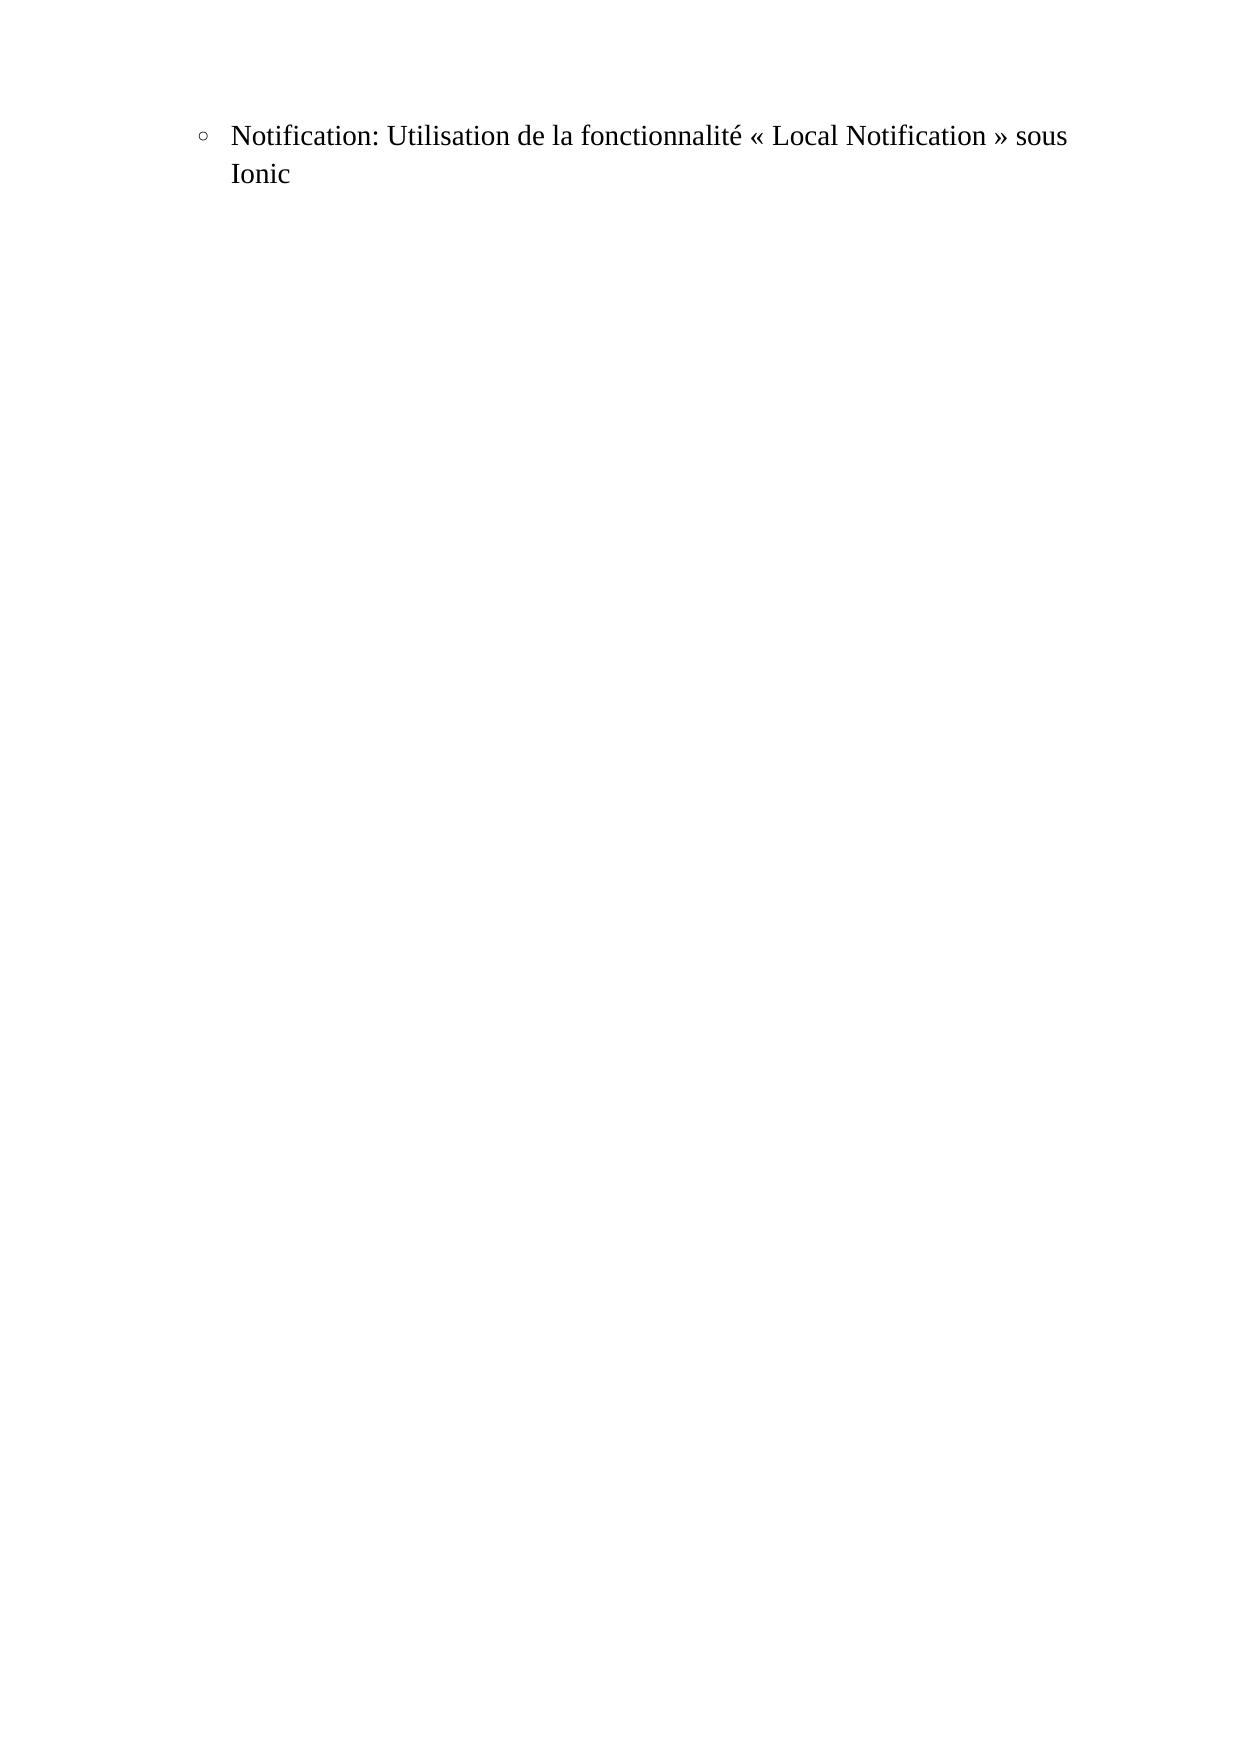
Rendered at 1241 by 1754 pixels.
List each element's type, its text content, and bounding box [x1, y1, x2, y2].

list Notification: Utilisation de la fonctionnalité « Local Notification » sous Ionic [193, 118, 1122, 190]
